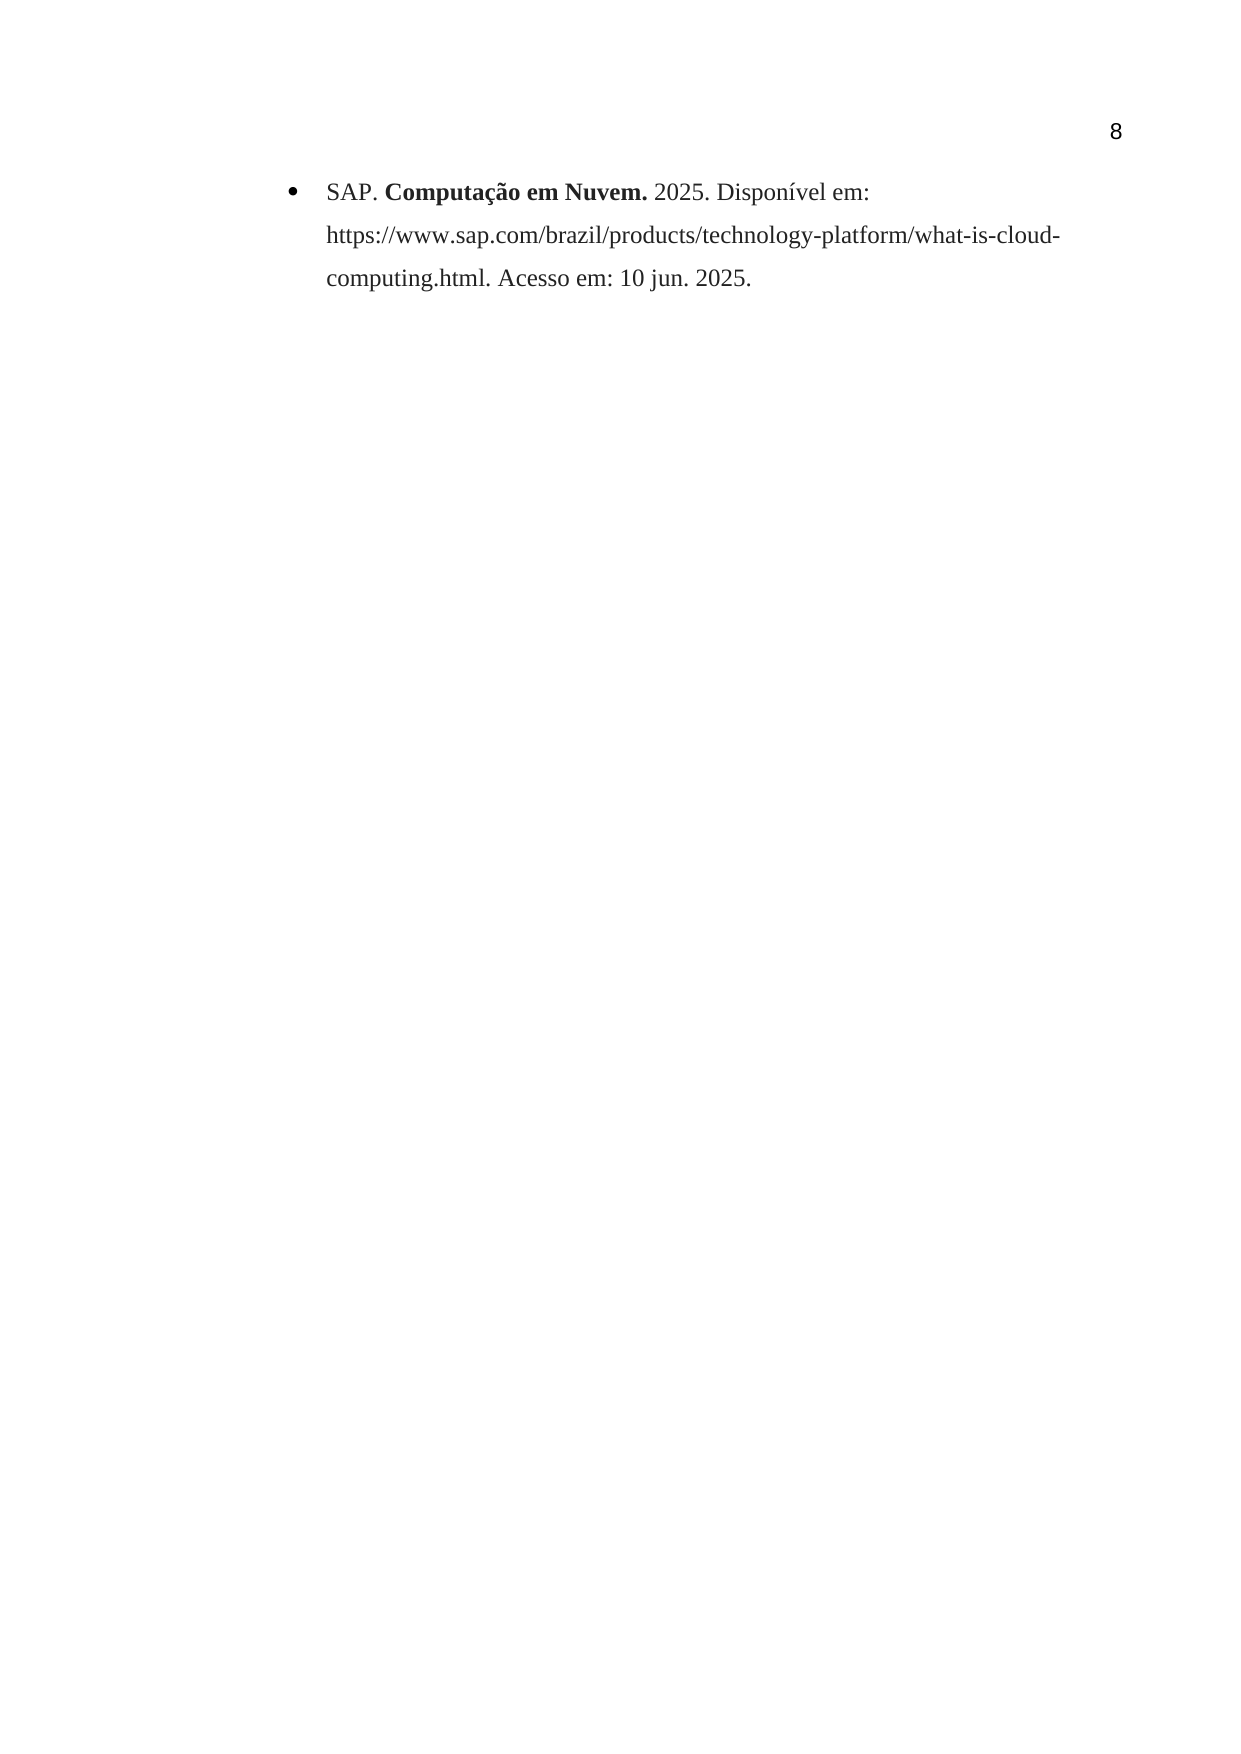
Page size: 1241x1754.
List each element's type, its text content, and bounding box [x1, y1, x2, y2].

list SAP. Computação em Nuvem. 2025. Disponível em: https://www.sap.com/brazil/products/technology-platform/what-is-cloud-computing.html. Acesso em: 10 jun. 2025. [288, 177, 1122, 292]
